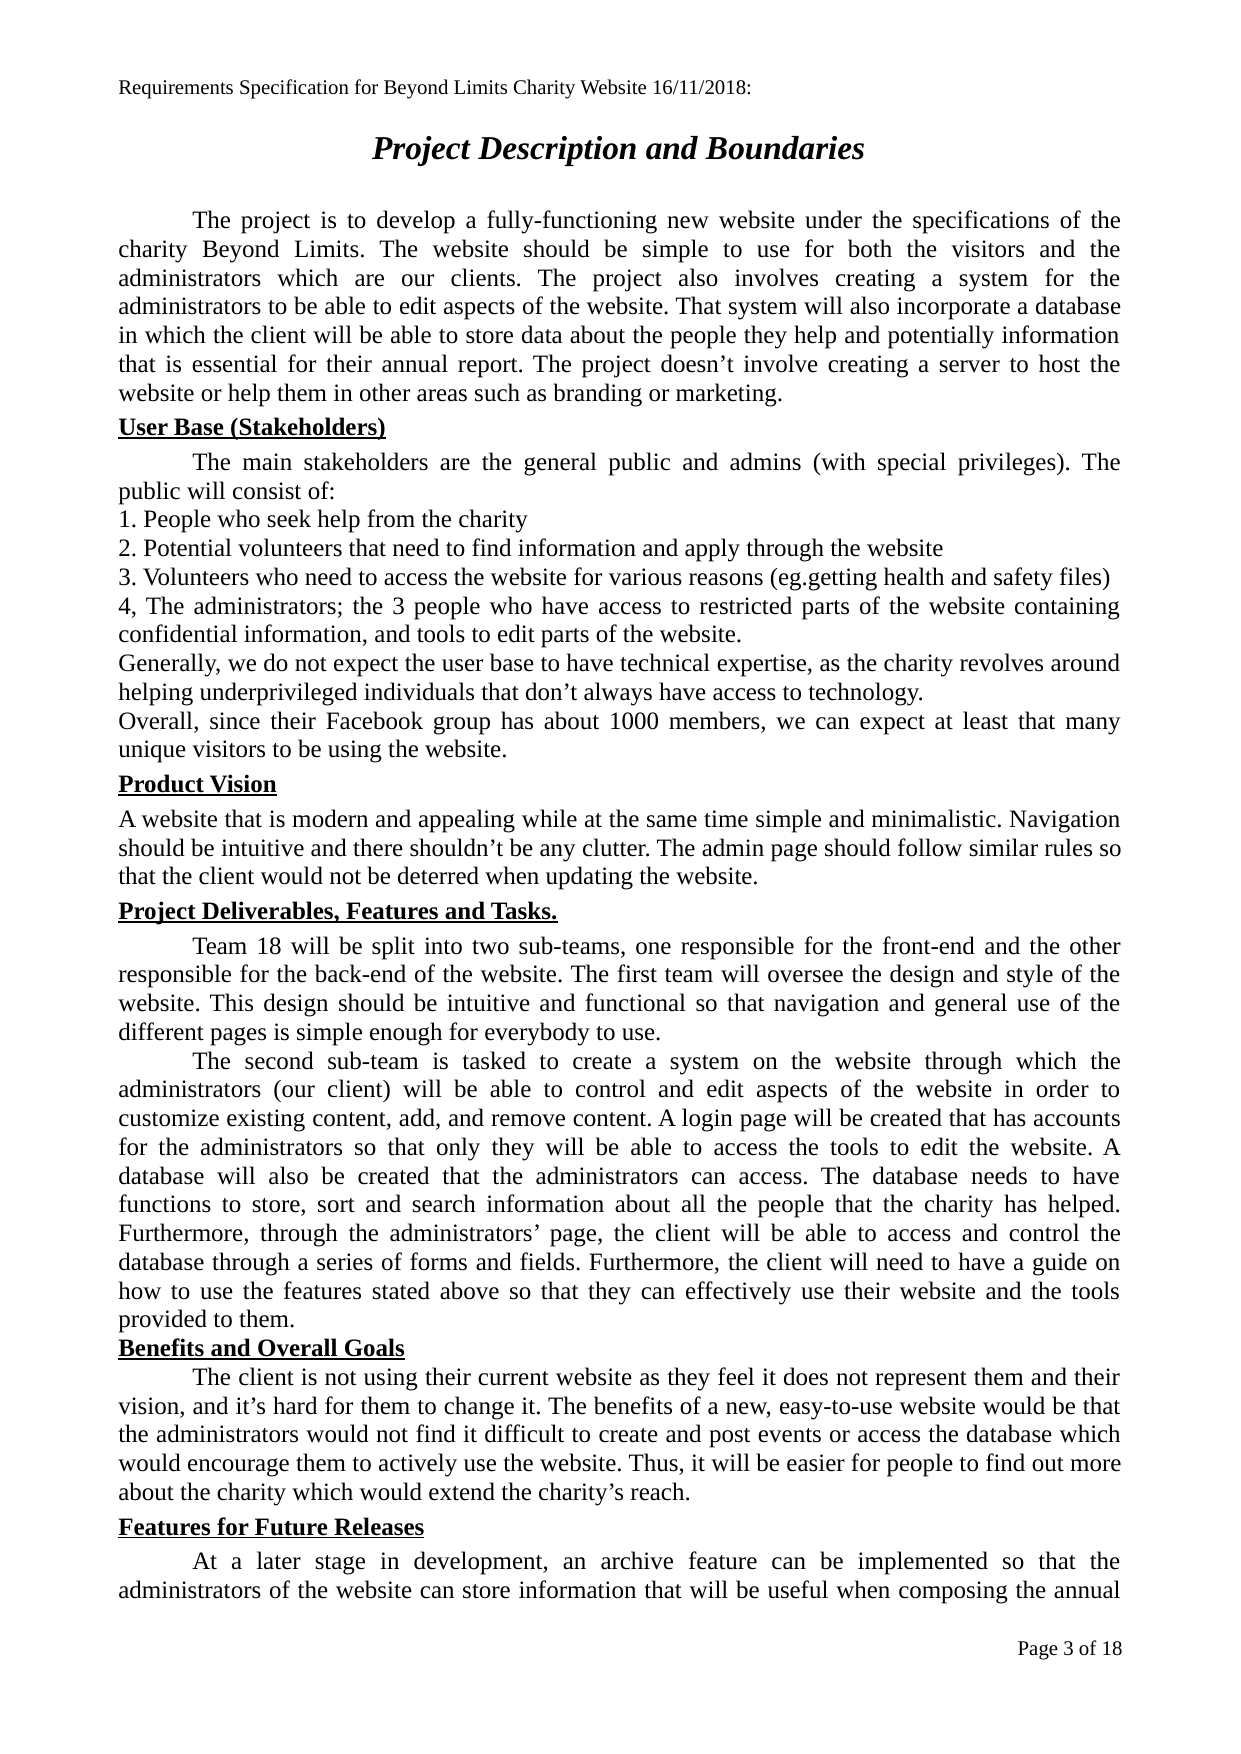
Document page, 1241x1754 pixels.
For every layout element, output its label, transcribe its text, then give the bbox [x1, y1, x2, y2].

text Project Description and Boundaries [118, 128, 1122, 167]
text The main stakeholders are the general public and admins (with special privileges). The public will consist of: [118, 447, 1122, 504]
text Project Deliverables, Features and Tasks. [118, 896, 1122, 925]
text Benefits and Overall Goals [118, 1333, 1122, 1362]
text 3. Volunteers who need to access the website for various reasons (eg.getting health and safety files) [118, 562, 1122, 591]
text 1. People who seek help from the charity [118, 504, 1122, 533]
text At a later stage in development, an archive feature can be implemented so that the administrators of the website can store information that will be useful when composing the annual [118, 1546, 1122, 1604]
text Product Vision [118, 769, 1122, 798]
text Features for Future Releases [118, 1512, 1122, 1541]
text Overall, since their Facebook group has about 1000 members, we can expect at least that many unique visitors to be using the website. [118, 706, 1122, 763]
text User Base (Stakeholders) [118, 412, 1122, 441]
text 2. Potential volunteers that need to find information and apply through the website [118, 533, 1122, 562]
text The client is not using their current website as they feel it does not represent them and their vision, and it’s hard for them to change it. The benefits of a new, easy-to-use website would be that the administrators would not find it difficult to create and post events or access the database which would encourage them to actively use the website. Thus, it will be easier for people to find out more about the charity which would extend the charity’s reach. [118, 1362, 1122, 1506]
text The project is to develop a fully-functioning new website under the specifications of the charity Beyond Limits. The website should be simple to use for both the visitors and the administrators which are our clients. The project also involves creating a system for the administrators to be able to edit aspects of the website. That system will also incorporate a database in which the client will be able to store data about the people they help and potentially information that is essential for their annual report. The project doesn’t involve creating a server to host the website or help them in other areas such as branding or marketing. [118, 205, 1122, 406]
text Team 18 will be split into two sub-teams, one responsible for the front-end and the other responsible for the back-end of the website. The first team will oversee the design and style of the website. This design should be intuitive and functional so that navigation and general use of the different pages is simple enough for everybody to use. [118, 931, 1122, 1046]
text A website that is modern and appealing while at the same time simple and minimalistic. Navigation should be intuitive and there shouldn’t be any clutter. The admin page should follow similar rules so that the client would not be deterred when updating the website. [118, 804, 1122, 890]
text The second sub-team is tasked to create a system on the website through which the administrators (our client) will be able to control and edit aspects of the website in order to customize existing content, add, and remove content. A login page will be created that has accounts for the administrators so that only they will be able to access the tools to edit the website. A database will also be created that the administrators can access. The database needs to have functions to store, sort and search information about all the people that the charity has helped. Furthermore, through the administrators’ page, the client will be able to access and control the database through a series of forms and fields. Furthermore, the client will need to have a guide on how to use the features stated above so that they can effectively use their website and the tools provided to them. [118, 1046, 1122, 1333]
text Generally, we do not expect the user base to have technical expertise, as the charity revolves around helping underprivileged individuals that don’t always have access to technology. [118, 648, 1122, 706]
text 4, The administrators; the 3 people who have access to restricted parts of the website containing confidential information, and tools to edit parts of the website. [118, 591, 1122, 648]
